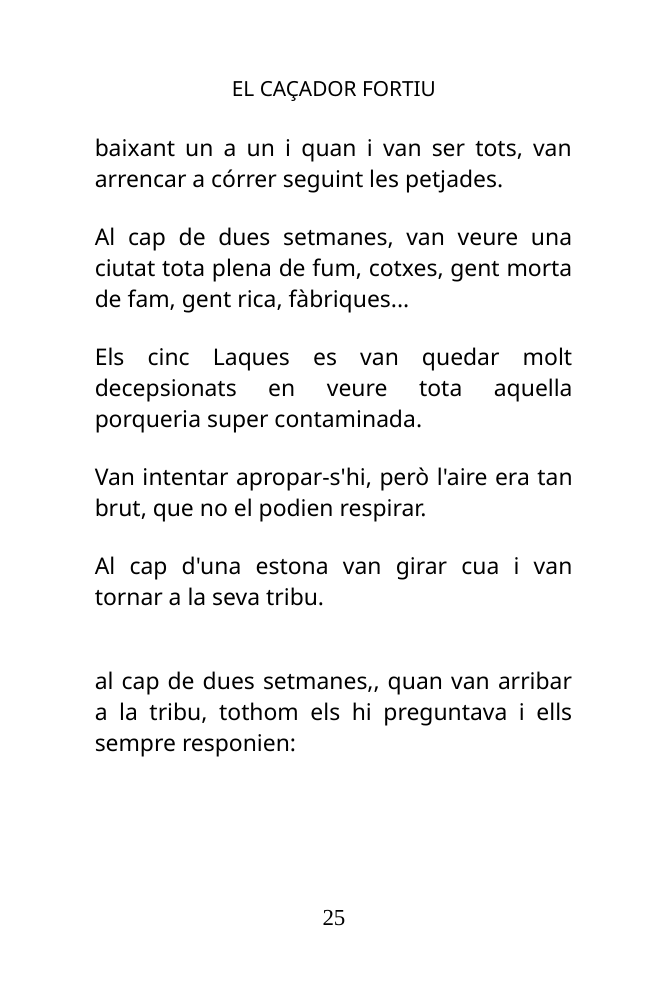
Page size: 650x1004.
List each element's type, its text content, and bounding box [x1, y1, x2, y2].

text al cap de dues setmanes,, quan van arribar a la tribu, tothom els hi preguntava i ells sempre responien: [94, 665, 573, 759]
text Al cap de dues setmanes, van veure una ciutat tota plena de fum, cotxes, gent morta de fam, gent rica, fàbriques... [94, 221, 573, 314]
text Van intentar apropar-s'hi, però l'aire era tan brut, que no el podien respirar. [94, 461, 573, 523]
text Al cap d'una estona van girar cua i van tornar a la seva tribu. [94, 550, 573, 612]
text baixant un a un i quan i van ser tots, van arrencar a córrer seguint les petjades. [94, 132, 573, 194]
text Els cinc Laques es van quedar molt decepsionats en veure tota aquella porqueria super contaminada. [94, 341, 573, 434]
